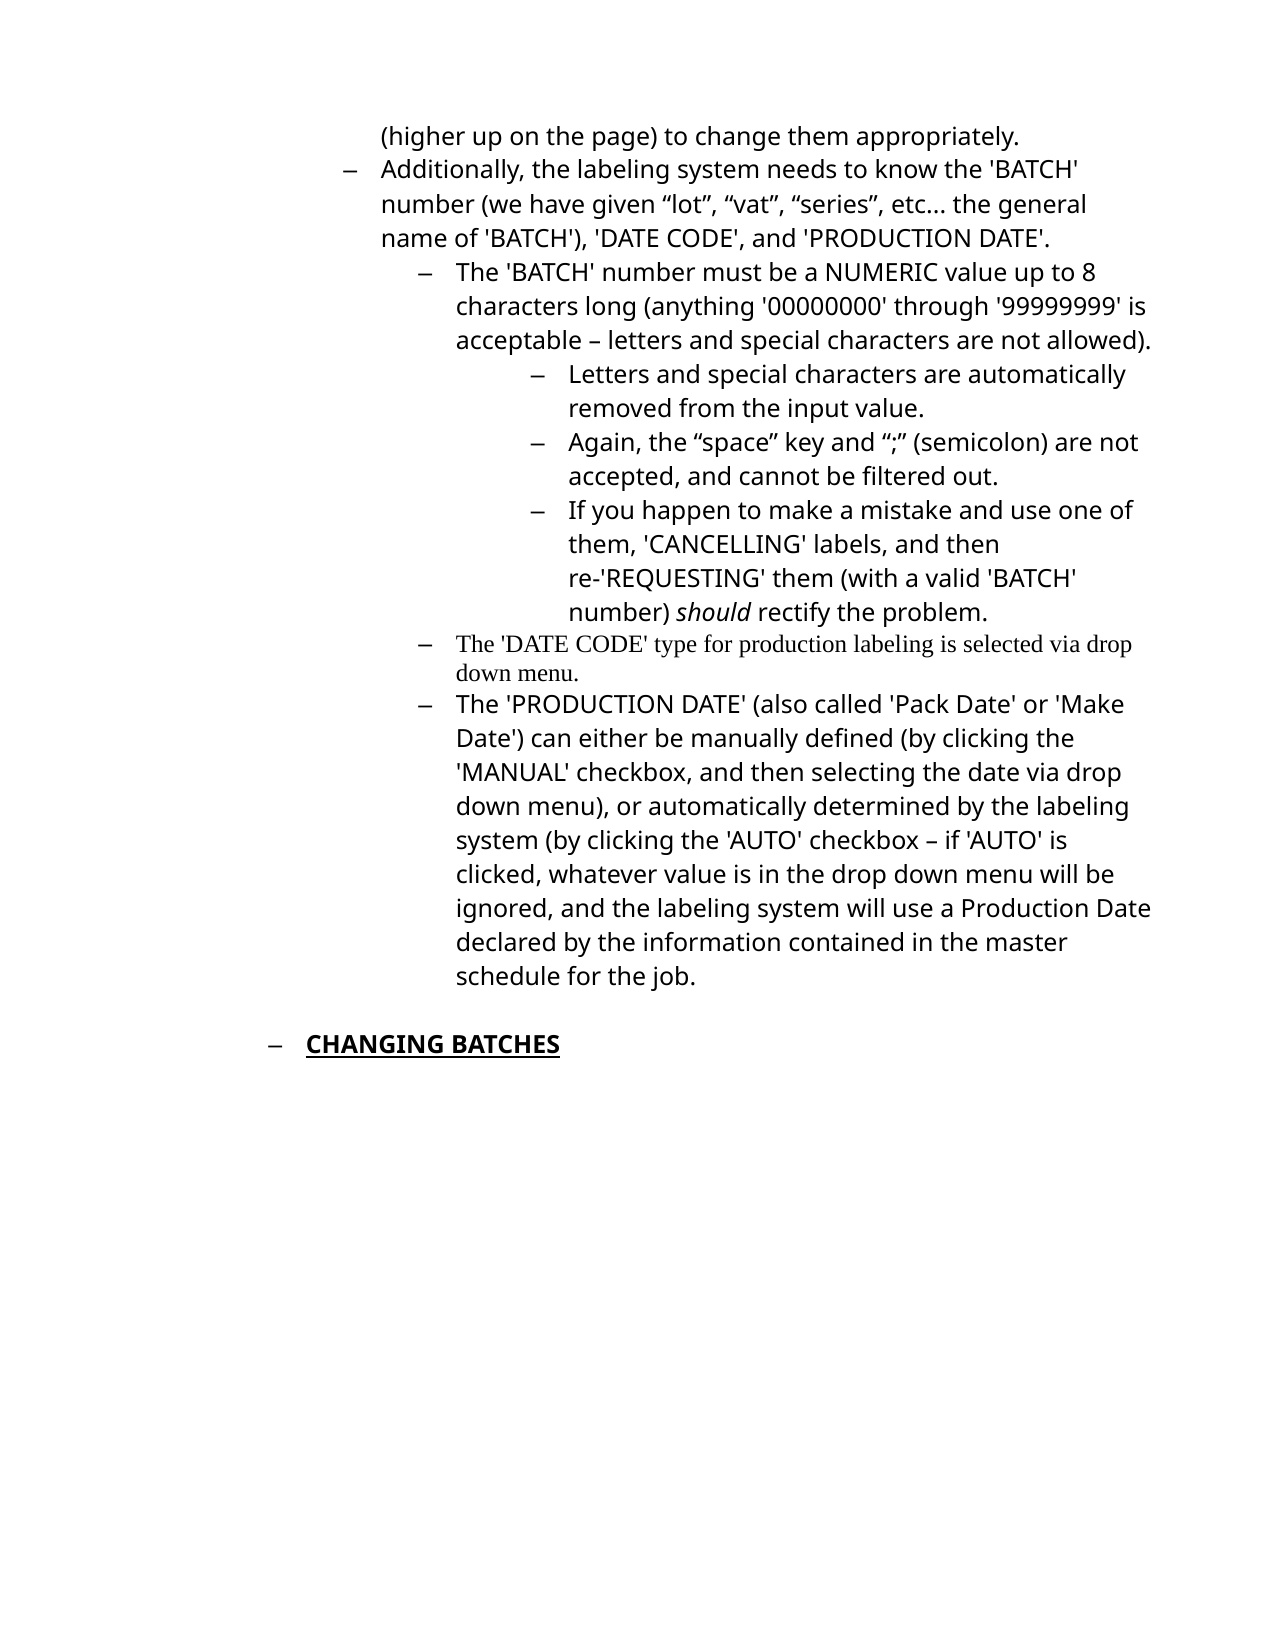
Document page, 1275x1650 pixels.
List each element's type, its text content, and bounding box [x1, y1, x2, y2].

list (higher up on the page) to change them appropriately. [343, 118, 1157, 152]
list If you happen to make a mistake and use one of them, 'CANCELLING' labels, and then re-'REQUESTING' them (with a valid 'BATCH' number) should rectify the problem. [531, 493, 1157, 629]
list Letters and special characters are automatically removed from the input value. [531, 357, 1157, 425]
list Again, the “space” key and “;” (semicolon) are not accepted, and cannot be filtered out. [531, 425, 1157, 493]
list CHANGING BATCHES [268, 1027, 1157, 1061]
list Additionally, the labeling system needs to know the 'BATCH' number (we have given “lot”, “vat”, “series”, etc... the general name of 'BATCH'), 'DATE CODE', and 'PRODUCTION DATE'. [343, 152, 1157, 254]
list The 'PRODUCTION DATE' (also called 'Pack Date' or 'Make Date') can either be manually defined (by clicking the 'MANUAL' checkbox, and then selecting the date via drop down menu), or automatically determined by the labeling system (by clicking the 'AUTO' checkbox – if 'AUTO' is clicked, whatever value is in the drop down menu will be ignored, and the labeling system will use a Production Date declared by the information contained in the master schedule for the job. [418, 687, 1157, 993]
list The 'BATCH' number must be a NUMERIC value up to 8 characters long (anything '00000000' through '99999999' is acceptable – letters and special characters are not allowed). [418, 254, 1157, 357]
list The 'DATE CODE' type for production labeling is selected via drop down menu. [418, 629, 1157, 687]
